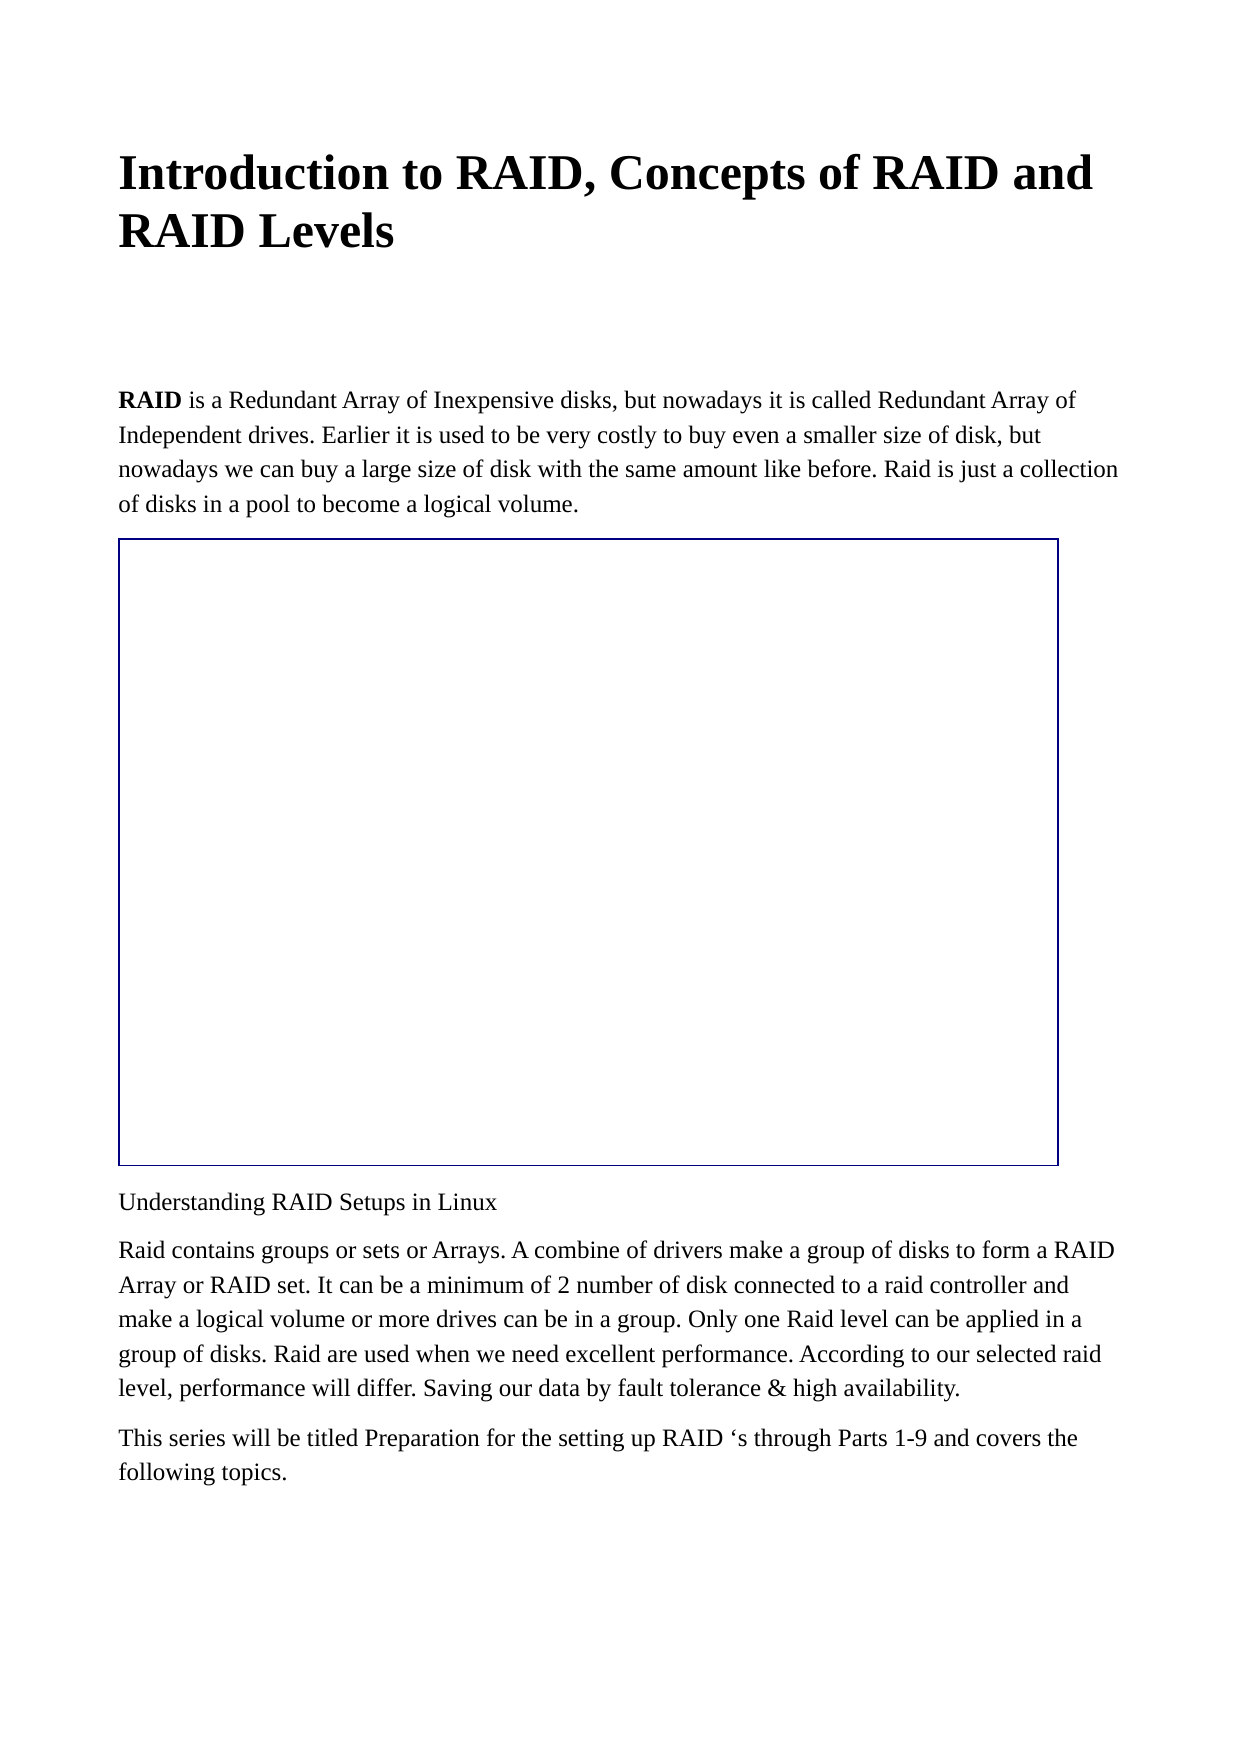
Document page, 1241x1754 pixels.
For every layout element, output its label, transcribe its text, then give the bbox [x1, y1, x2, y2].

text Understanding RAID Setups in Linux [118, 1187, 1122, 1215]
text RAID is a Redundant Array of Inexpensive disks, but nowadays it is called Redundant Array of Independent drives. Earlier it is used to be very costly to buy even a smaller size of disk, but nowadays we can buy a large size of disk with the same amount like before. Raid is just a collection of disks in a pool to become a logical volume. [118, 386, 1122, 518]
text This series will be titled Preparation for the setting up RAID ‘s through Parts 1-9 and covers the following topics. [118, 1423, 1122, 1486]
subtitle Introduction to RAID, Concepts of RAID and RAID Levels [118, 143, 1122, 258]
text Raid contains groups or sets or Arrays. A combine of drivers make a group of disks to form a RAID Array or RAID set. It can be a minimum of 2 number of disk connected to a raid controller and make a logical volume or more drives can be in a group. Only one Raid level can be applied in a group of disks. Raid are used when we need excellent performance. According to our selected raid level, performance will differ. Saving our data by fault tolerance & high availability. [118, 1236, 1122, 1402]
